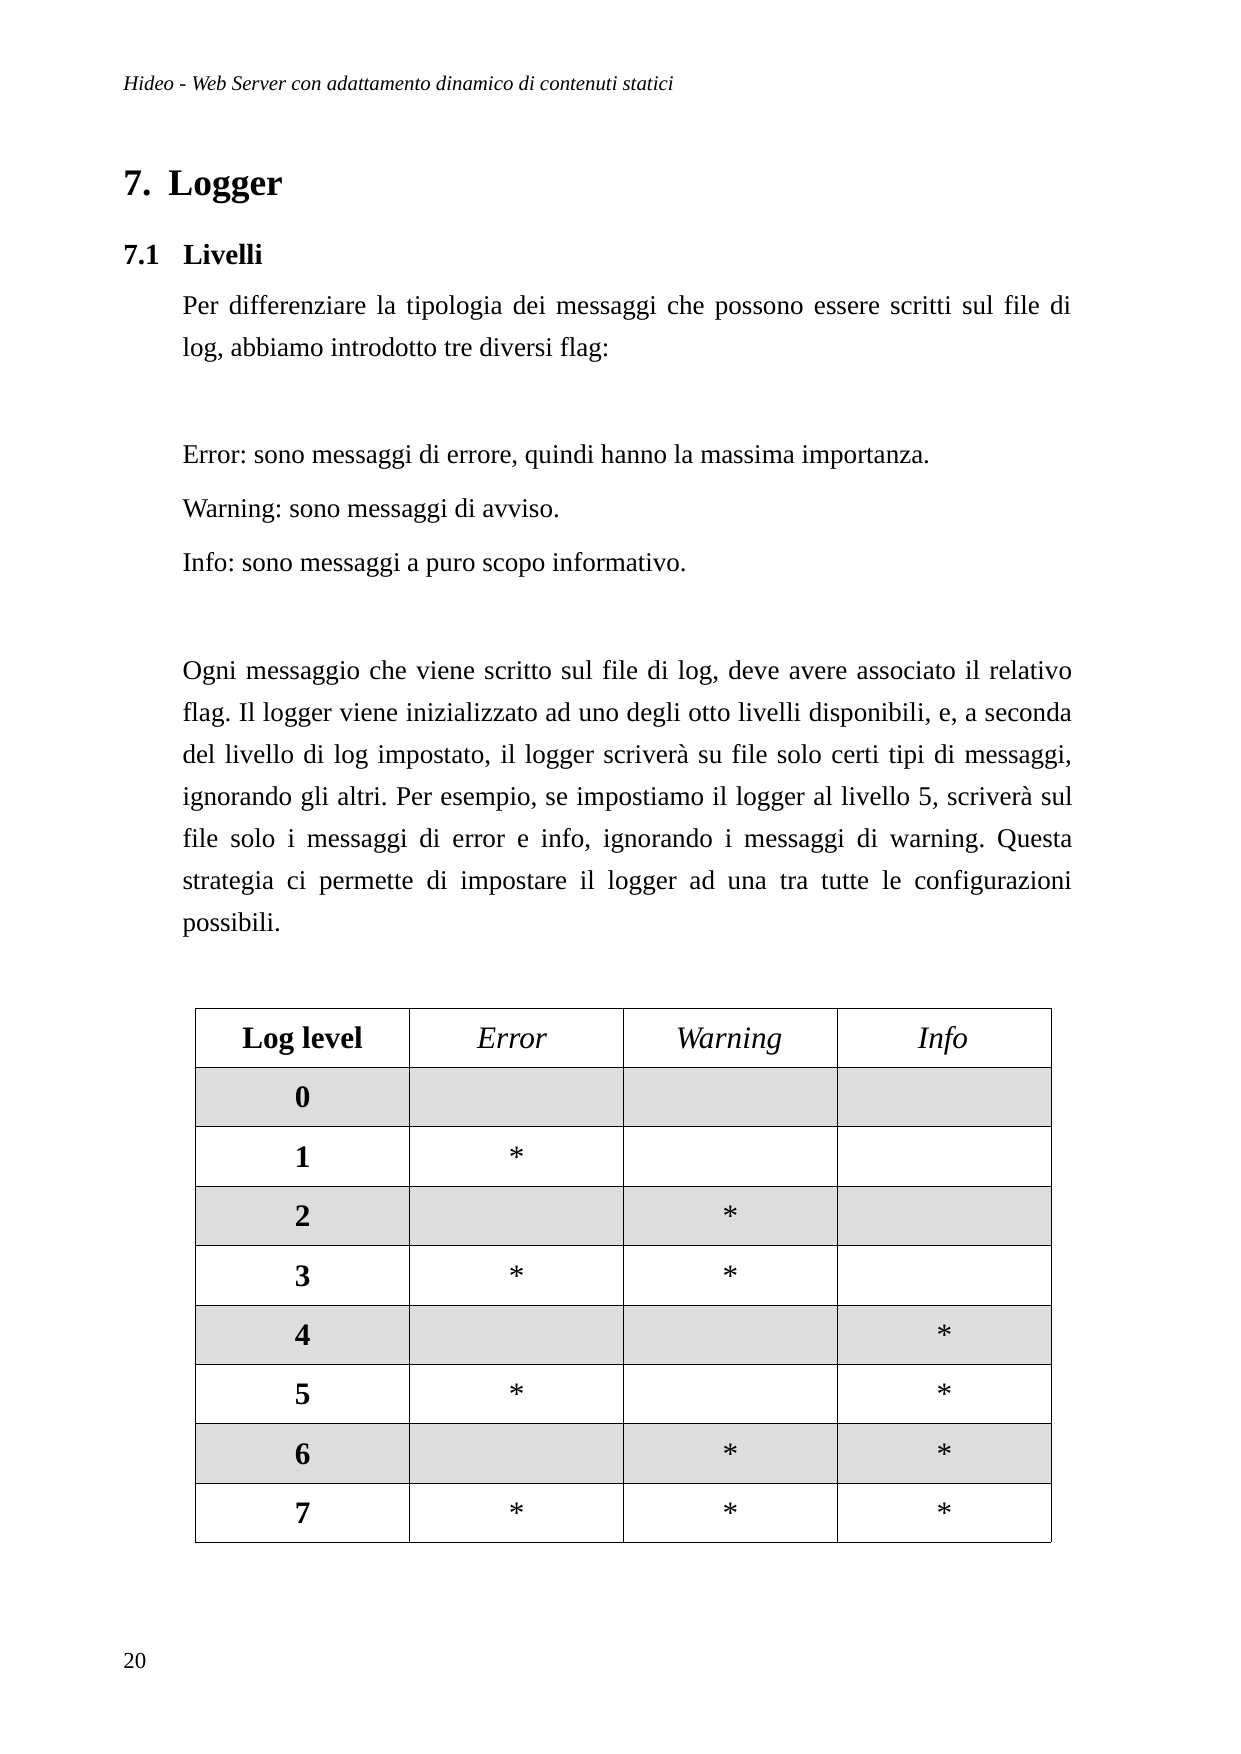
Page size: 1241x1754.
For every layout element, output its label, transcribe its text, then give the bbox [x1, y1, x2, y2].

table_cell [410, 1306, 623, 1364]
table_cell * [410, 1246, 623, 1304]
table_cell [624, 1068, 837, 1126]
text Info: sono messaggi a puro scopo informativo. [182, 546, 1073, 577]
table_cell 3 [196, 1246, 409, 1304]
table_cell * [410, 1127, 623, 1186]
table_cell [624, 1127, 837, 1186]
table_cell 1 [196, 1127, 409, 1186]
table_header Warning [624, 1009, 837, 1067]
table_cell * [624, 1187, 837, 1245]
subtitle Logger [123, 160, 1132, 203]
table_cell [838, 1068, 1051, 1126]
table_cell * [838, 1484, 1051, 1542]
table_cell * [838, 1306, 1051, 1364]
table_cell 7 [196, 1484, 409, 1542]
table_cell [838, 1187, 1051, 1245]
table_cell [410, 1068, 623, 1126]
subtitle Livelli [123, 237, 1132, 270]
table_cell 6 [196, 1424, 409, 1483]
table_cell [838, 1246, 1051, 1304]
table_cell [624, 1365, 837, 1423]
table_cell * [624, 1424, 837, 1483]
table_cell [410, 1187, 623, 1245]
table_cell 5 [196, 1365, 409, 1423]
table_cell [410, 1424, 623, 1483]
table_header Info [838, 1009, 1051, 1067]
table_cell * [838, 1424, 1051, 1483]
table_cell [838, 1127, 1051, 1186]
table_header Log level [196, 1009, 409, 1067]
text Error: sono messaggi di errore, quindi hanno la massima importanza. [182, 438, 1073, 470]
table_cell 4 [196, 1306, 409, 1364]
table_cell 2 [196, 1187, 409, 1245]
table_cell * [624, 1246, 837, 1304]
table_cell * [410, 1484, 623, 1542]
text Warning: sono messaggi di avviso. [182, 492, 1073, 523]
text Per differenziare la tipologia dei messaggi che possono essere scritti sul file di log, abbiamo introdotto tre diversi flag: [182, 289, 1073, 362]
text Ogni messaggio che viene scritto sul file di log, deve avere associato il relativo flag. Il logger viene inizializzato ad uno degli otto livelli disponibili, e, a seconda del livello di log impostato, il logger scriverà su file solo certi tipi di messaggi, ignorando gli altri. Per esempio, se impostiamo il logger al livello 5, scriverà sul file solo i messaggi di error e info, ignorando i messaggi di warning. Questa strategia ci permette di impostare il logger ad una tra tutte le configurazioni possibili. [182, 654, 1073, 937]
table_cell 0 [196, 1068, 409, 1126]
table_cell * [624, 1484, 837, 1542]
table_cell * [410, 1365, 623, 1423]
table_cell [624, 1306, 837, 1364]
table_header Error [410, 1009, 623, 1067]
table_cell * [838, 1365, 1051, 1423]
